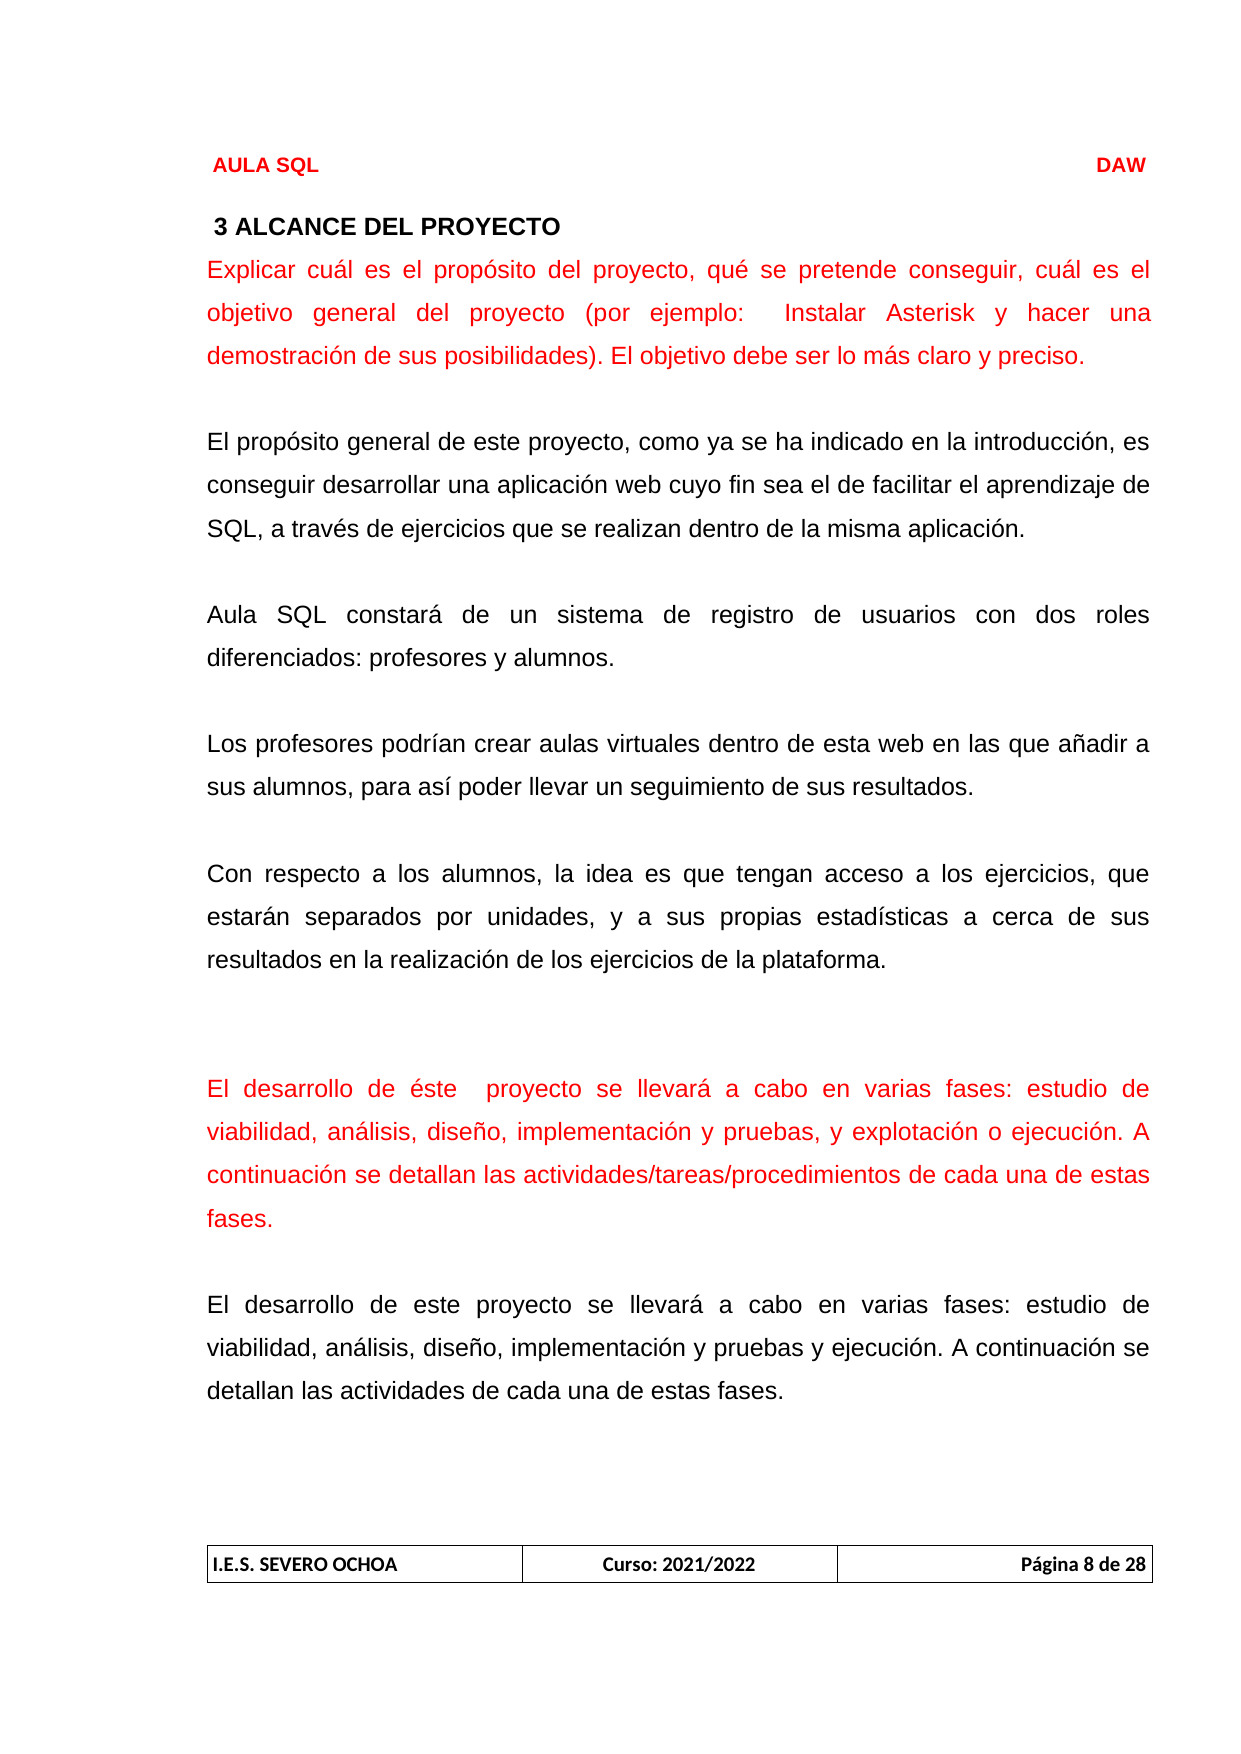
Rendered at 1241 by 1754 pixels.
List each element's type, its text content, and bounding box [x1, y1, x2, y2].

text El propósito general de este proyecto, como ya se ha indicado en la introducción, es conseguir desarrollar una aplicación web cuyo fin sea el de facilitar el aprendizaje de SQL, a través de ejercicios que se realizan dentro de la misma aplicación. [207, 427, 1152, 542]
subtitle ALCANCE DEL PROYECTO [207, 212, 1152, 241]
text Los profesores podrían crear aulas virtuales dentro de esta web en las que añadir a sus alumnos, para así poder llevar un seguimiento de sus resultados. [207, 729, 1152, 801]
text Explicar cuál es el propósito del proyecto, qué se pretende conseguir, cuál es el objetivo general del proyecto (por ejemplo: Instalar Asterisk y hacer una demostración de sus posibilidades). El objetivo debe ser lo más claro y preciso. [207, 255, 1152, 370]
text El desarrollo de este proyecto se llevará a cabo en varias fases: estudio de viabilidad, análisis, diseño, implementación y pruebas y ejecución. A continuación se detallan las actividades de cada una de estas fases. [207, 1290, 1152, 1405]
text El desarrollo de éste proyecto se llevará a cabo en varias fases: estudio de viabilidad, análisis, diseño, implementación y pruebas, y explotación o ejecución. A continuación se detallan las actividades/tareas/procedimientos de cada una de estas fases. [207, 1074, 1152, 1232]
text Con respecto a los alumnos, la idea es que tengan acceso a los ejercicios, que estarán separados por unidades, y a sus propias estadísticas a cerca de sus resultados en la realización de los ejercicios de la plataforma. [207, 859, 1152, 974]
text Aula SQL constará de un sistema de registro de usuarios con dos roles diferenciados: profesores y alumnos. [207, 600, 1152, 672]
